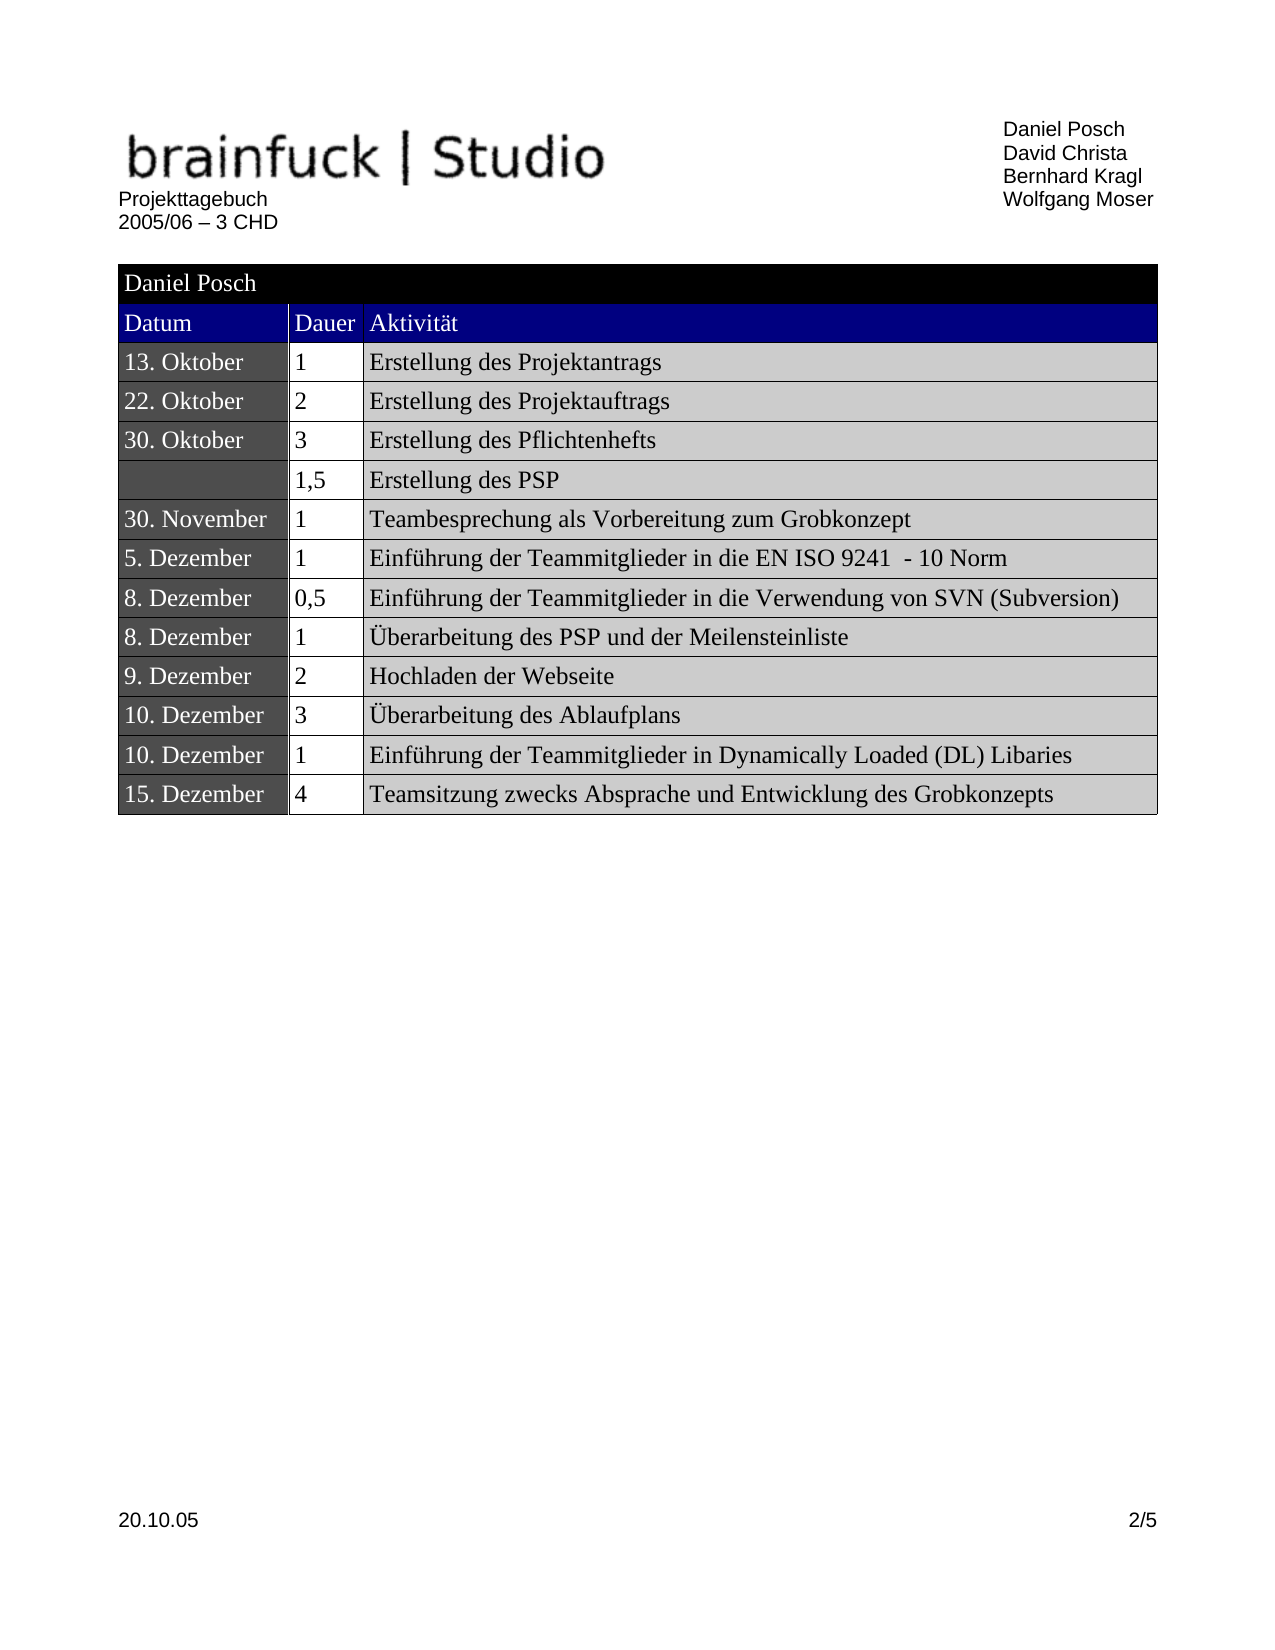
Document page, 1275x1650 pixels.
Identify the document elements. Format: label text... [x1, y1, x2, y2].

table_cell 1 [290, 618, 363, 656]
table_cell 13. Oktober [119, 343, 288, 381]
table_cell [119, 461, 288, 499]
table_cell Einführung der Teammitglieder in die EN ISO 9241 - 10 Norm [364, 540, 1157, 578]
table_cell Dauer [290, 304, 363, 342]
table_cell Hochladen der Webseite [364, 657, 1157, 696]
table_cell 10. Dezember [119, 697, 288, 735]
table_cell 5. Dezember [119, 540, 288, 578]
table_cell 22. Oktober [119, 382, 288, 421]
table_cell Erstellung des Projektauftrags [364, 382, 1157, 421]
table_cell 10. Dezember [119, 736, 288, 774]
table_cell Überarbeitung des PSP und der Meilensteinliste [364, 618, 1157, 656]
table_cell 1 [290, 736, 363, 774]
table_cell 1 [290, 540, 363, 578]
table_cell Teambesprechung als Vorbereitung zum Grobkonzept [364, 500, 1157, 539]
table_cell Aktivität [364, 304, 1157, 342]
table_cell 8. Dezember [119, 579, 288, 617]
table_cell 3 [290, 422, 363, 460]
table_cell Erstellung des Projektantrags [364, 343, 1157, 381]
table_cell Teamsitzung zwecks Absprache und Entwicklung des Grobkonzepts [364, 775, 1157, 814]
table_cell 4 [290, 775, 363, 814]
table_header Daniel Posch [119, 265, 1157, 303]
table_cell 1 [290, 343, 363, 381]
table_cell 3 [290, 697, 363, 735]
table_cell Einführung der Teammitglieder in die Verwendung von SVN (Subversion) [364, 579, 1157, 617]
table_cell 9. Dezember [119, 657, 288, 696]
table_cell 0,5 [290, 579, 363, 617]
picture [118, 118, 609, 187]
table_cell 30. Oktober [119, 422, 288, 460]
table_cell 2 [290, 382, 363, 421]
table_cell Erstellung des Pflichtenhefts [364, 422, 1157, 460]
table_cell 2 [290, 657, 363, 696]
table_cell Erstellung des PSP [364, 461, 1157, 499]
table_cell 15. Dezember [119, 775, 288, 814]
table_cell 1 [290, 500, 363, 539]
table_cell 30. November [119, 500, 288, 539]
table_cell 8. Dezember [119, 618, 288, 656]
table_cell 1,5 [290, 461, 363, 499]
table_cell Einführung der Teammitglieder in Dynamically Loaded (DL) Libaries [364, 736, 1157, 774]
table_cell Überarbeitung des Ablaufplans [364, 697, 1157, 735]
table_cell Datum [119, 304, 288, 342]
